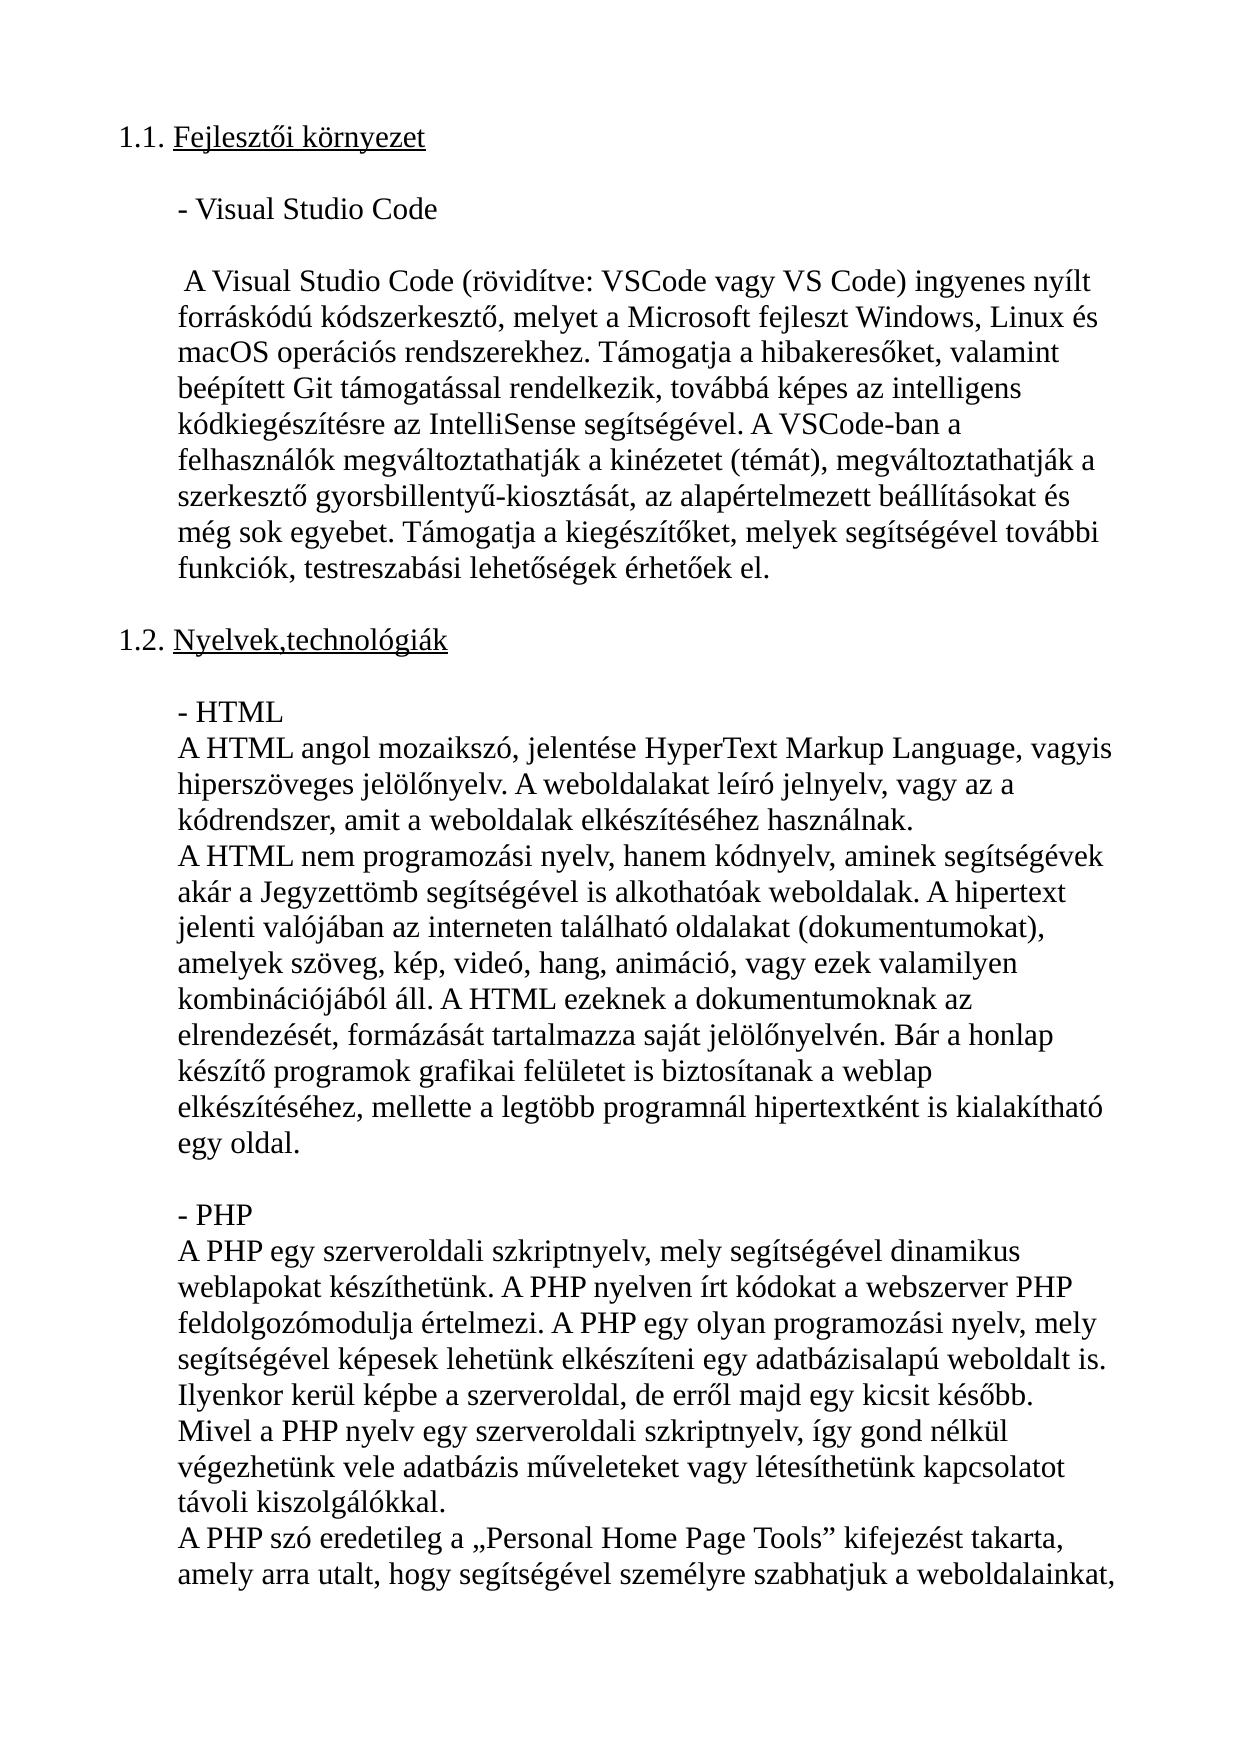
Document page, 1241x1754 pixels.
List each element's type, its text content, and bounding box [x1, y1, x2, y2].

text - Visual Studio Code [177, 190, 1122, 226]
text A Visual Studio Code (rövidítve: VSCode vagy VS Code) ingyenes nyílt forráskódú kódszerkesztő, melyet a Microsoft fejleszt Windows, Linux és macOS operációs rendszerekhez. Támogatja a hibakeresőket, valamint beépített Git támogatással rendelkezik, továbbá képes az intelligens kódkiegészítésre az IntelliSense segítségével. A VSCode-ban a felhasználók megváltoztathatják a kinézetet (témát), megváltoztathatják a szerkesztő gyorsbillentyű-kiosztását, az alapértelmezett beállításokat és még sok egyebet. Támogatja a kiegészítőket, melyek segítségével további funkciók, testreszabási lehetőségek érhetőek el. [177, 262, 1122, 585]
text - PHP [177, 1196, 1122, 1232]
text A HTML angol mozaikszó, jelentése HyperText Markup Language, vagyis hiperszöveges jelölőnyelv. A weboldalakat leíró jelnyelv, vagy az a kódrendszer, amit a weboldalak elkészítéséhez használnak. [177, 729, 1122, 837]
text A PHP szó eredetileg a „Personal Home Page Tools” kifejezést takarta, amely arra utalt, hogy segítségével személyre szabhatjuk a weboldalainkat, [177, 1520, 1122, 1592]
text Mivel a PHP nyelv egy szerveroldali szkriptnyelv, így gond nélkül végezhetünk vele adatbázis műveleteket vagy létesíthetünk kapcsolatot távoli kiszolgálókkal. [177, 1412, 1122, 1520]
text A HTML nem programozási nyelv, hanem kódnyelv, aminek segítségévek akár a Jegyzettömb segítségével is alkothatóak weboldalak. A hipertext jelenti valójában az interneten található oldalakat (dokumentumokat), amelyek szöveg, kép, videó, hang, animáció, vagy ezek valamilyen kombinációjából áll. A HTML ezeknek a dokumentumoknak az elrendezését, formázását tartalmazza saját jelölőnyelvén. Bár a honlap készítő programok grafikai felületet is biztosítanak a weblap elkészítéséhez, mellette a legtöbb programnál hipertextként is kialakítható egy oldal. [177, 837, 1122, 1160]
text 1.1. Fejlesztői környezet [118, 118, 1122, 154]
text - HTML [177, 693, 1122, 729]
text A PHP egy szerveroldali szkriptnyelv, mely segítségével dinamikus weblapokat készíthetünk. A PHP nyelven írt kódokat a webszerver PHP feldolgozómodulja értelmezi. A PHP egy olyan programozási nyelv, mely segítségével képesek lehetünk elkészíteni egy adatbázisalapú weboldalt is. Ilyenkor kerül képbe a szerveroldal, de erről majd egy kicsit később. [177, 1232, 1122, 1412]
text 1.2. Nyelvek,technológiák [118, 621, 1122, 657]
